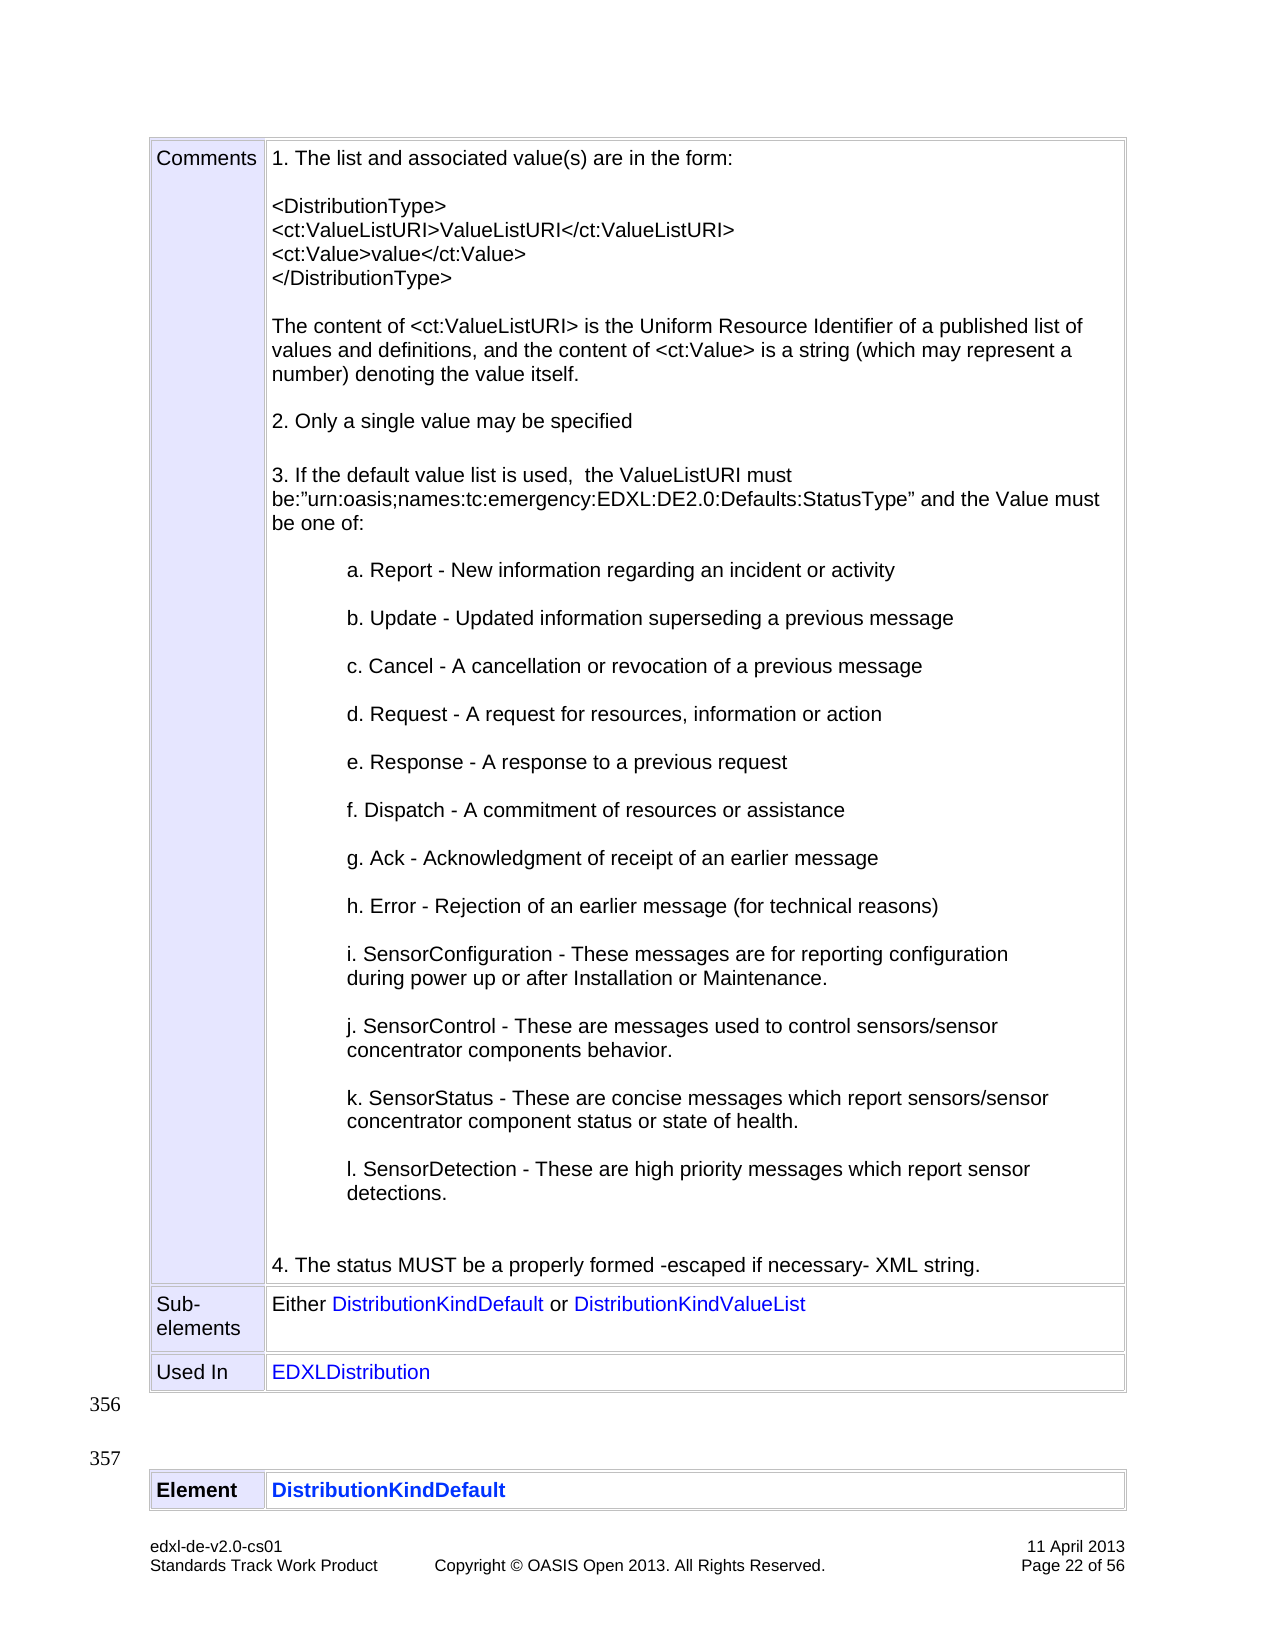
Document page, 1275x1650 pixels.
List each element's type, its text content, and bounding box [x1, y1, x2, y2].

table_header DistributionKindDefault [267, 1473, 1124, 1508]
table_header Element [152, 1473, 264, 1508]
table_cell Comments [152, 141, 264, 1283]
table_cell Sub-elements [152, 1287, 264, 1351]
table_cell EDXLDistribution [267, 1355, 1124, 1390]
table_cell Either DistributionKindDefault or DistributionKindValueList [267, 1287, 1124, 1351]
table_cell Used In [152, 1355, 264, 1390]
table_cell 1. The list and associated value(s) are in the form: <DistributionType> <ct:ValueListURI>ValueListURI</ct:ValueListURI> <ct:Value>value</ct:Value> </DistributionType> The content of <ct:ValueListURI> is the Uniform Resource Identifier of a published list of values and definitions, and the content of <ct:Value> is a string (which may represent a number) denoting the value itself. 2. Only a single value may be specified 3. If the default value list is used, the ValueListURI must be:”urn:oasis;names:tc:emergency:EDXL:DE2.0:Defaults:StatusType” and the Value must be one of: a. Report - New information regarding an incident or activity b. Update - Updated information superseding a previous message c. Cancel - A cancellation or revocation of a previous message d. Request - A request for resources, information or action e. Response - A response to a previous request f. Dispatch - A commitment of resources or assistance g. Ack - Acknowledgment of receipt of an earlier message h. Error - Rejection of an earlier message (for technical reasons) i. SensorConfiguration - These messages are for reporting configuration during power up or after Installation or Maintenance. j. SensorControl - These are messages used to control sensors/sensor concentrator components behavior. k. SensorStatus - These are concise messages which report sensors/sensor concentrator component status or state of health. l. SensorDetection - These are high priority messages which report sensor detections. 4. The status MUST be a properly formed -escaped if necessary- XML string. [267, 141, 1124, 1283]
